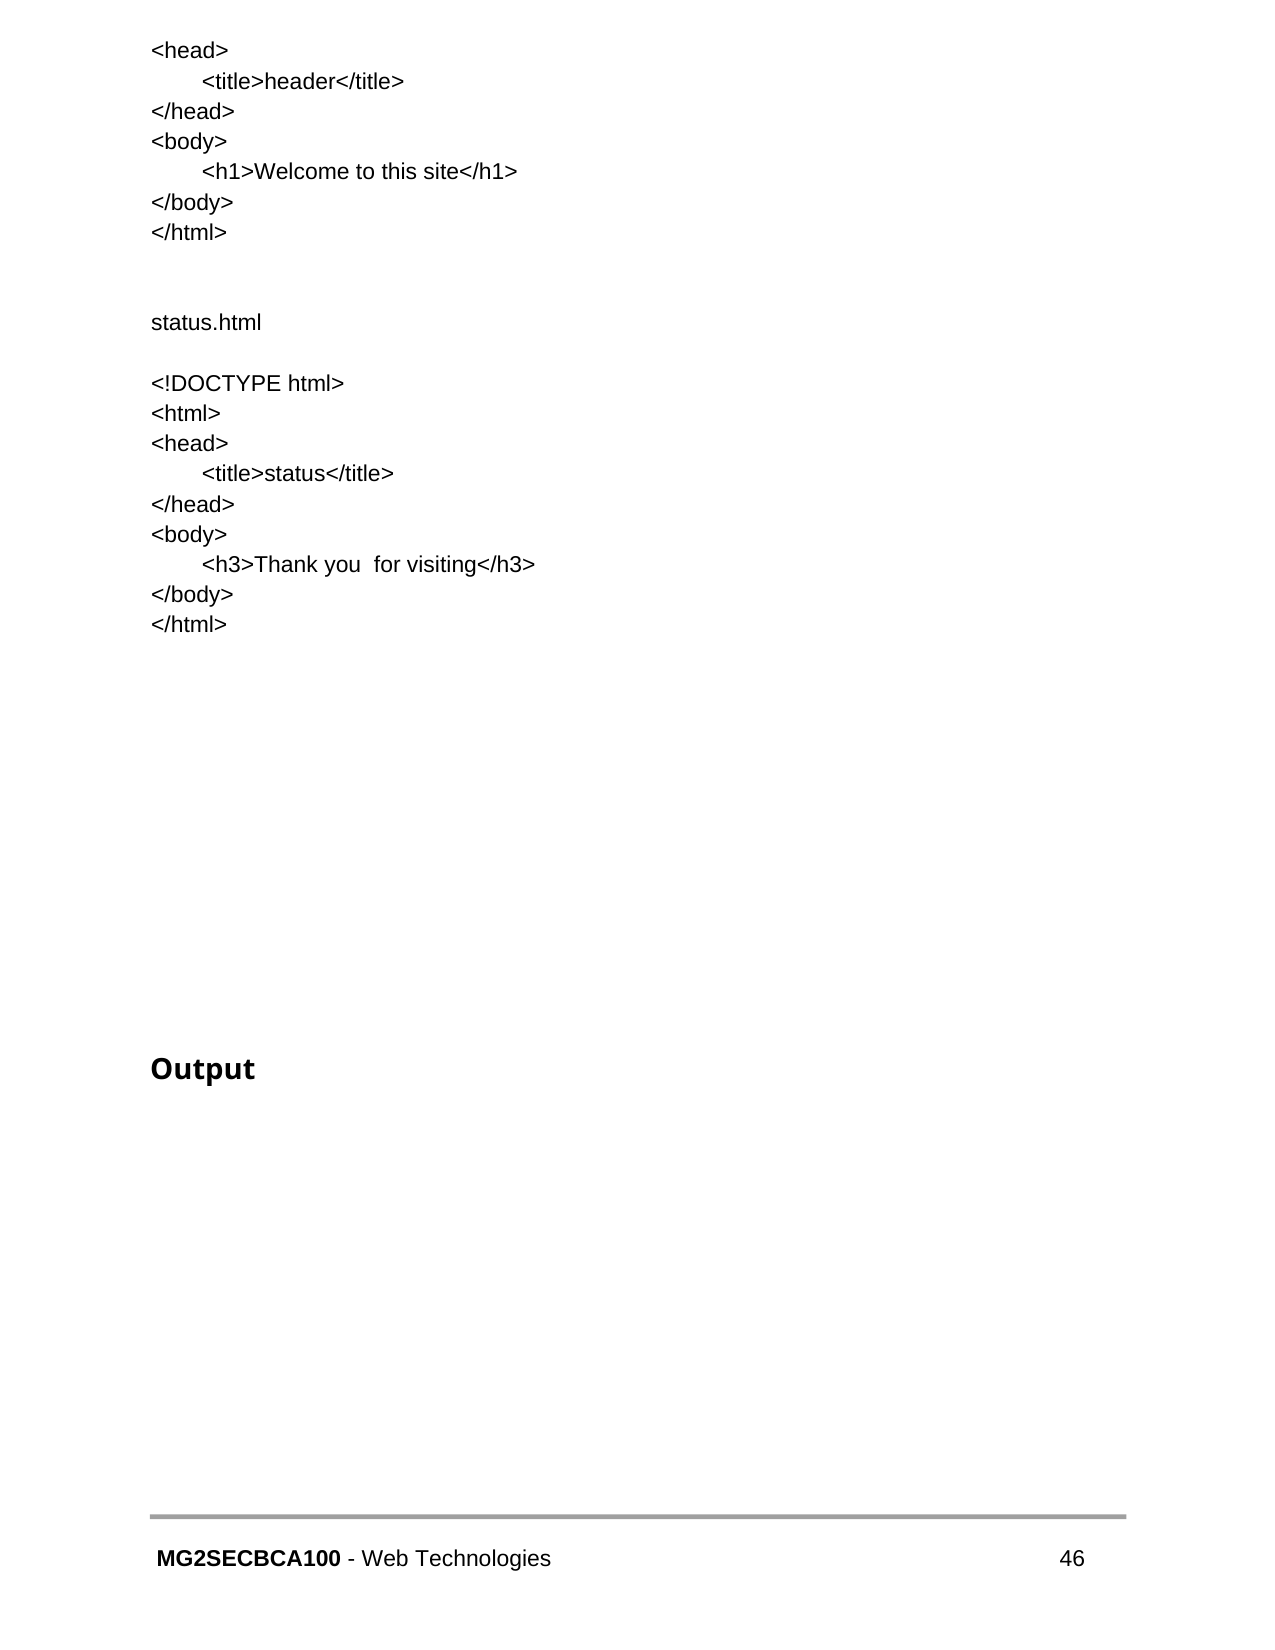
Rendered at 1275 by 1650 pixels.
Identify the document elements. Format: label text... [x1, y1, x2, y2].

text Output [150, 1048, 1125, 1088]
table_header <head> <title>header</title> </head> <body> <h1>Welcome to this site</h1> </body> </html> status.html <!DOCTYPE html> <html> <head> <title>status</title> </head> <body> <h3>Thank you for visiting</h3> </body> </html> [140, 38, 1110, 732]
